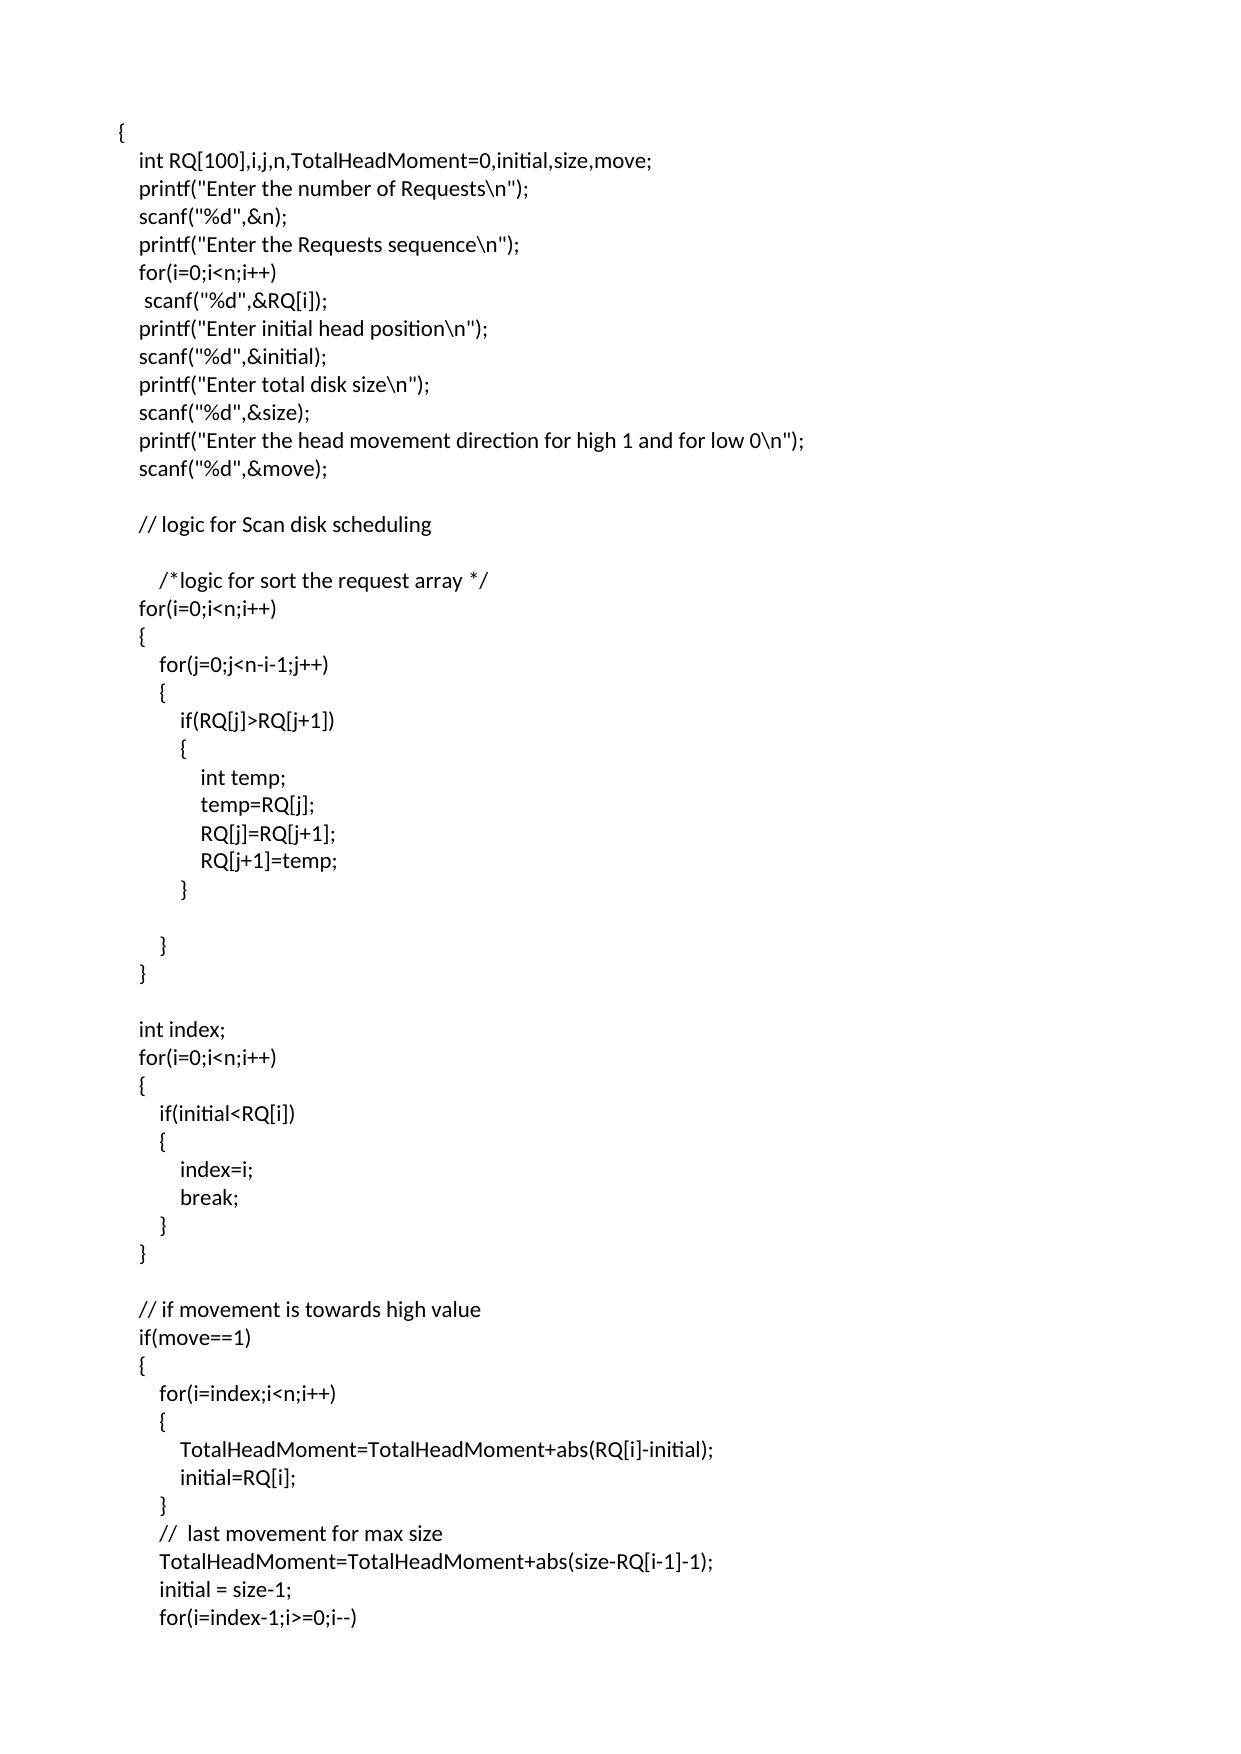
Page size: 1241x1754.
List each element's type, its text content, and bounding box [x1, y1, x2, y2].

text scanf("%d",&n); [118, 202, 1122, 230]
text TotalHeadMoment=TotalHeadMoment+abs(RQ[i]-initial); [118, 1435, 1122, 1463]
text printf("Enter the number of Requests\n"); [118, 174, 1122, 202]
text int RQ[100],i,j,n,TotalHeadMoment=0,initial,size,move; [118, 146, 1122, 174]
text } [118, 931, 1122, 959]
text { [118, 118, 1122, 146]
text index=i; [118, 1155, 1122, 1183]
text // if movement is towards high value [118, 1295, 1122, 1323]
text int index; [118, 1015, 1122, 1043]
text } [118, 875, 1122, 903]
text scanf("%d",&move); [118, 454, 1122, 482]
text TotalHeadMoment=TotalHeadMoment+abs(size-RQ[i-1]-1); [118, 1547, 1122, 1575]
text { [118, 678, 1122, 707]
text scanf("%d",&RQ[i]); [118, 286, 1122, 314]
text { [118, 1351, 1122, 1379]
text initial=RQ[i]; [118, 1463, 1122, 1491]
text { [118, 622, 1122, 651]
text initial = size-1; [118, 1575, 1122, 1603]
text { [118, 1407, 1122, 1435]
text scanf("%d",&size); [118, 398, 1122, 426]
text printf("Enter the head movement direction for high 1 and for low 0\n"); [118, 426, 1122, 454]
text for(i=index;i<n;i++) [118, 1379, 1122, 1407]
text printf("Enter the Requests sequence\n"); [118, 230, 1122, 258]
text temp=RQ[j]; [118, 791, 1122, 819]
text for(i=index-1;i>=0;i--) [118, 1603, 1122, 1631]
text { [118, 734, 1122, 763]
text // last movement for max size [118, 1519, 1122, 1547]
text printf("Enter total disk size\n"); [118, 370, 1122, 398]
text if(move==1) [118, 1323, 1122, 1351]
text } [118, 1239, 1122, 1267]
text } [118, 1491, 1122, 1519]
text printf("Enter initial head position\n"); [118, 314, 1122, 342]
text int temp; [118, 763, 1122, 791]
text for(j=0;j<n-i-1;j++) [118, 651, 1122, 678]
text RQ[j]=RQ[j+1]; [118, 819, 1122, 847]
text for(i=0;i<n;i++) [118, 258, 1122, 286]
text { [118, 1071, 1122, 1099]
text if(initial<RQ[i]) [118, 1099, 1122, 1127]
text } [118, 959, 1122, 987]
text } [118, 1211, 1122, 1239]
text /*logic for sort the request array */ [118, 566, 1122, 594]
text for(i=0;i<n;i++) [118, 1043, 1122, 1071]
text RQ[j+1]=temp; [118, 847, 1122, 875]
text { [118, 1127, 1122, 1155]
text if(RQ[j]>RQ[j+1]) [118, 707, 1122, 734]
text for(i=0;i<n;i++) [118, 594, 1122, 622]
text // logic for Scan disk scheduling [118, 510, 1122, 538]
text scanf("%d",&initial); [118, 342, 1122, 370]
text break; [118, 1183, 1122, 1211]
